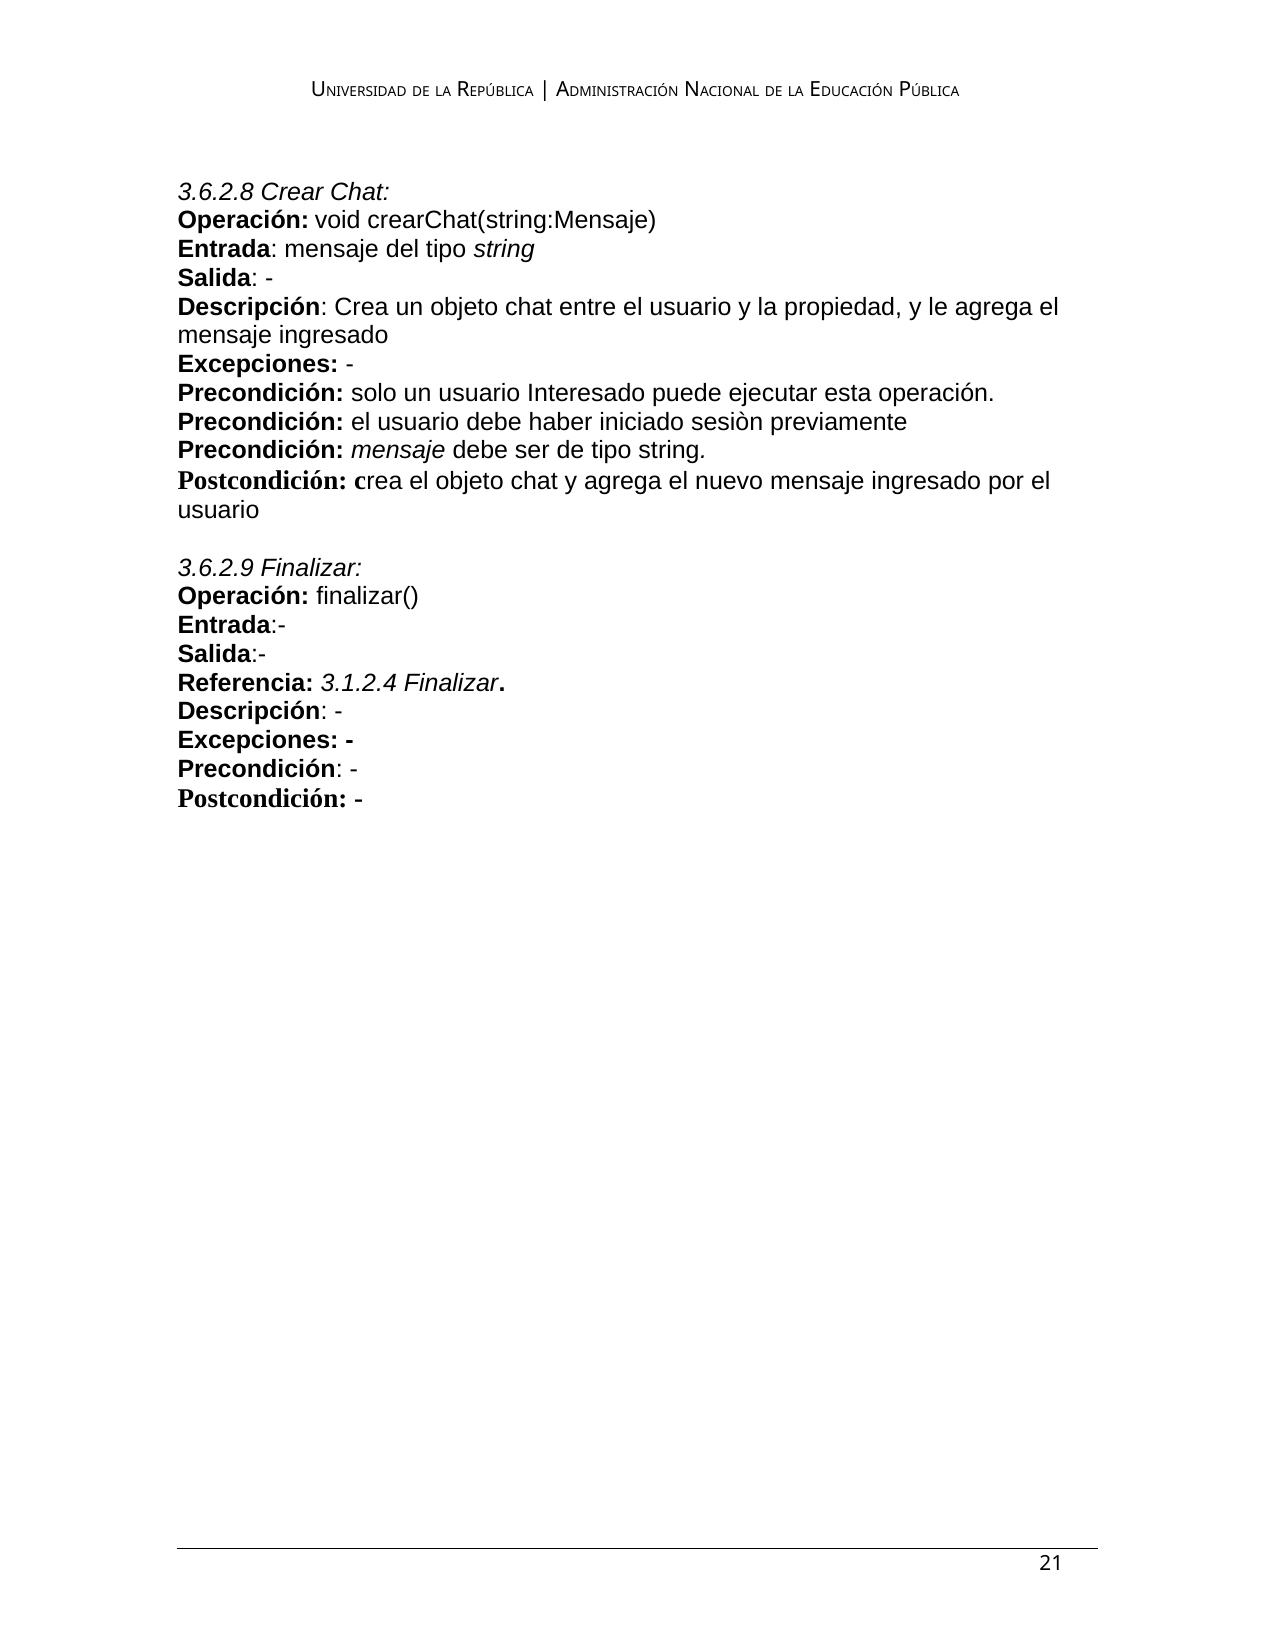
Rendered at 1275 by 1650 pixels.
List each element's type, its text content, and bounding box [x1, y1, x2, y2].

text Operación: finalizar() [177, 581, 1098, 610]
text Postcondición: - [177, 783, 1098, 814]
text Excepciones: - [177, 349, 1098, 378]
text Precondición: mensaje debe ser de tipo string. [177, 435, 1098, 464]
text Entrada:- [177, 610, 1098, 639]
text Referencia: 3.1.2.4 Finalizar. [177, 668, 1098, 696]
text Operación: void crearChat(string:Mensaje) [177, 205, 1098, 234]
text Precondición: el usuario debe haber iniciado sesiòn previamente [177, 406, 1098, 435]
text Precondición: - [177, 754, 1098, 783]
text Descripción: Crea un objeto chat entre el usuario y la propiedad, y le agrega el mensaje ingresado [177, 291, 1098, 349]
text 3.6.2.9 Finalizar: [177, 553, 1098, 581]
text Postcondición: crea el objeto chat y agrega el nuevo mensaje ingresado por el usuario [177, 464, 1098, 524]
text 3.6.2.8 Crear Chat: [177, 176, 1098, 205]
text Precondición: solo un usuario Interesado puede ejecutar esta operación. [177, 378, 1098, 406]
text Excepciones: - [177, 725, 1098, 754]
text Descripción: - [177, 696, 1098, 725]
text Salida: - [177, 263, 1098, 291]
text Salida:- [177, 639, 1098, 668]
text Entrada: mensaje del tipo string [177, 234, 1098, 263]
